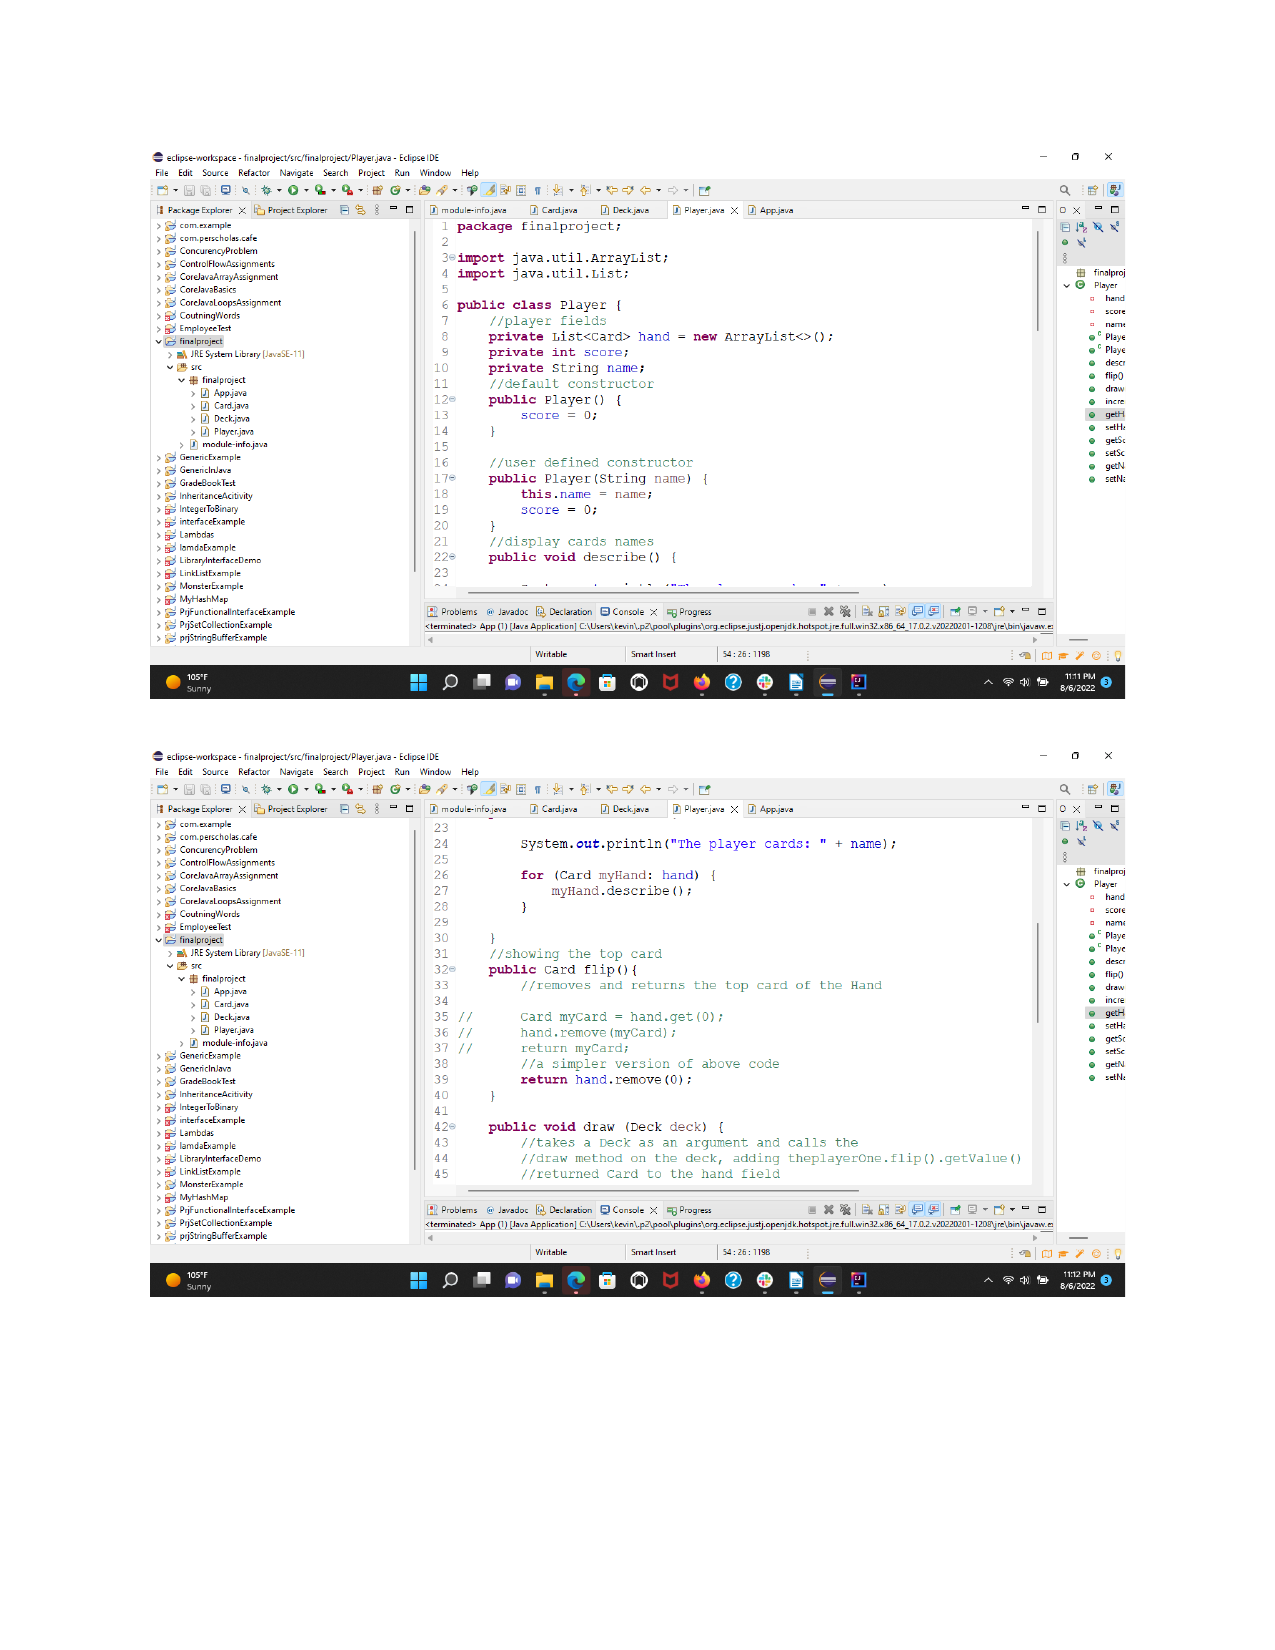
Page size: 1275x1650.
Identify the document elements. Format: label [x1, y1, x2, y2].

picture [150, 150, 1125, 699]
picture [150, 748, 1125, 1297]
